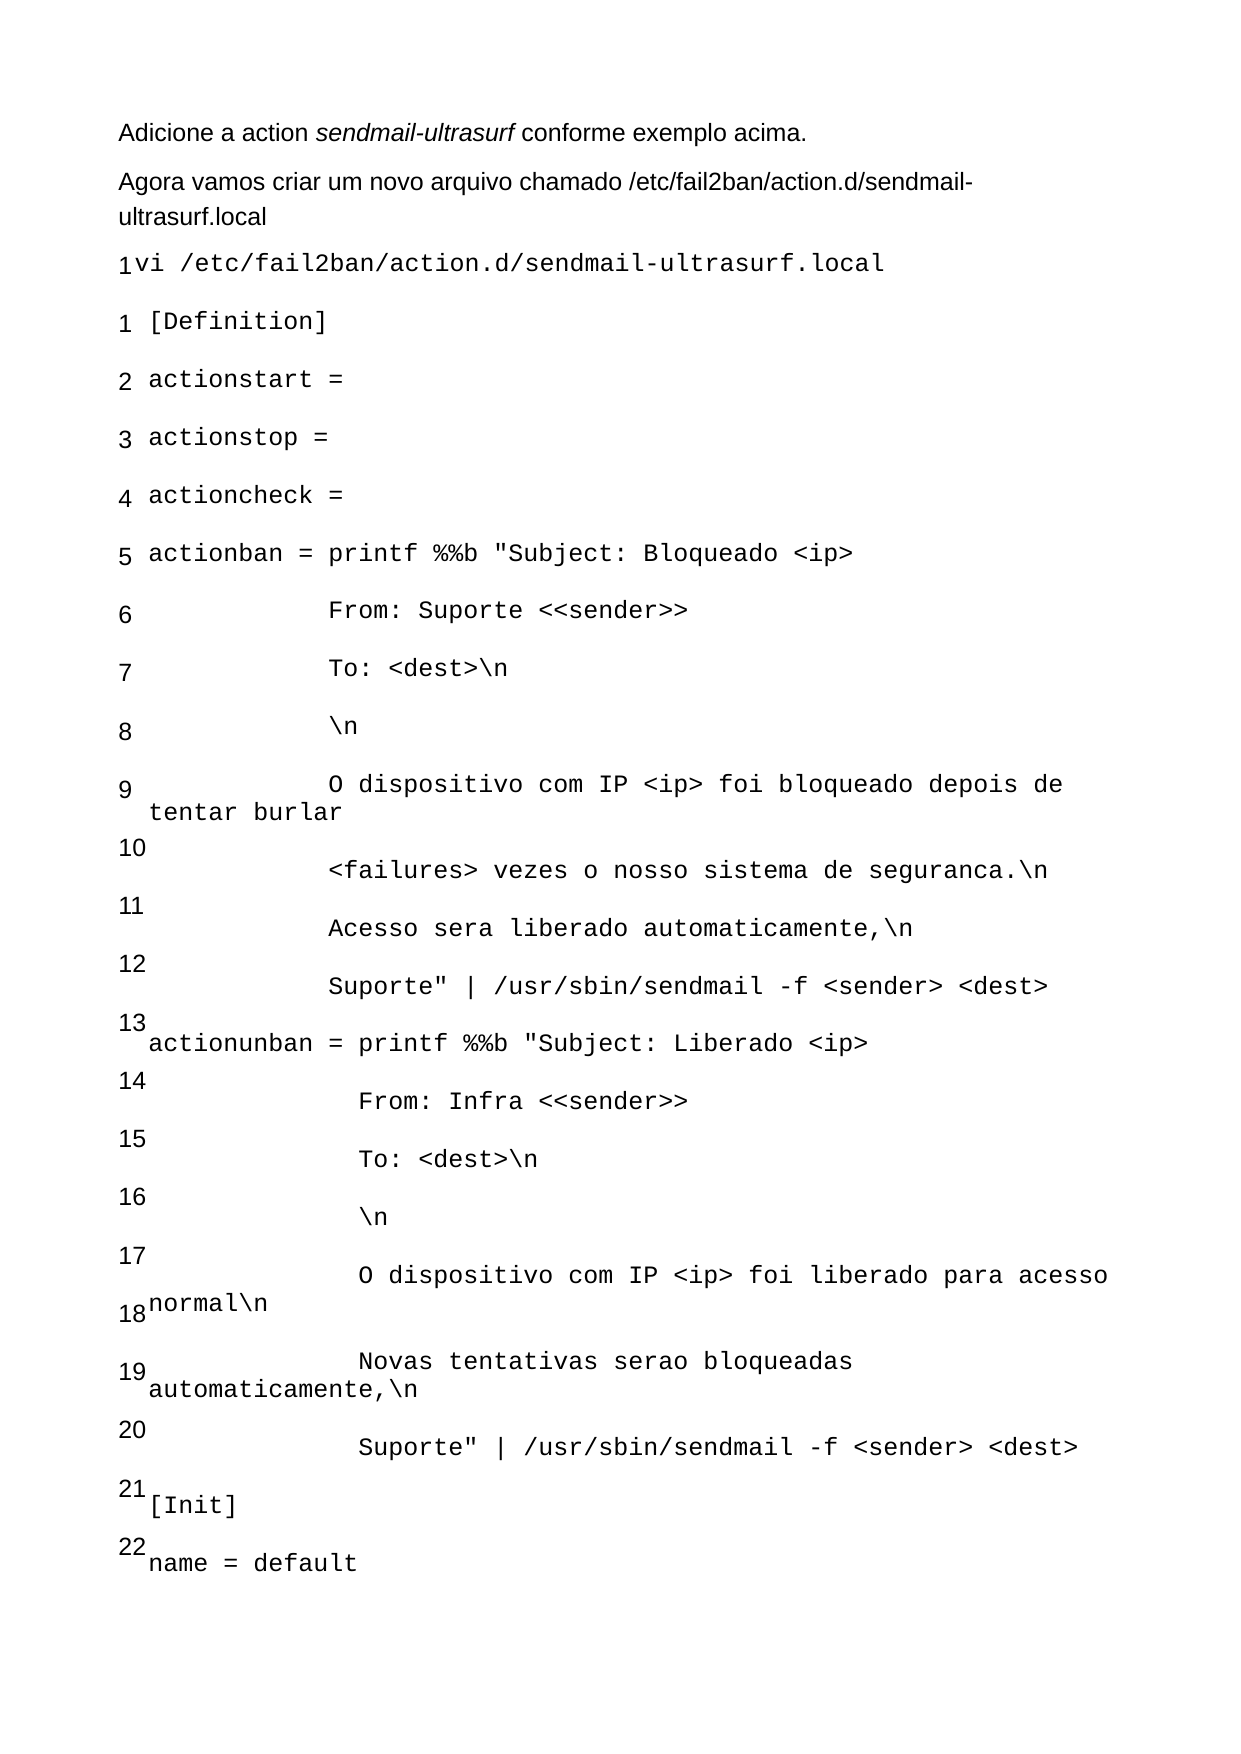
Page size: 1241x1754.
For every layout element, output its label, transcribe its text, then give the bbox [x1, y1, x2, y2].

table_header [Definition] actionstart = actionstop = actioncheck = actionban = printf %%b "Subject: Bloqueado <ip> From: Suporte <<sender>> To: <dest>\n \n O dispositivo com IP <ip> foi bloqueado depois de tentar burlar <failures> vezes o nosso sistema de seguranca.\n Acesso sera liberado automaticamente,\n Suporte" | /usr/sbin/sendmail -f <sender> <dest> actionunban = printf %%b "Subject: Liberado <ip> From: Infra <<sender>> To: <dest>\n \n O dispositivo com IP <ip> foi liberado para acesso normal\n Novas tentativas serao bloqueadas automaticamente,\n Suporte" | /usr/sbin/sendmail -f <sender> <dest> [Init] name = default [148, 309, 1122, 1603]
table_header 1 [118, 251, 134, 309]
text Agora vamos criar um novo arquivo chamado /etc/fail2ban/action.d/sendmail-ultrasurf.local [118, 167, 1122, 230]
text Adicione a action sendmail-ultrasurf conforme exemplo acima. [118, 118, 1122, 147]
table_header 1 2 3 4 5 6 7 8 9 10 11 12 13 14 15 16 17 18 19 20 21 22 [118, 309, 148, 1603]
table_header vi /etc/fail2ban/action.d/sendmail-ultrasurf.local [134, 251, 892, 309]
